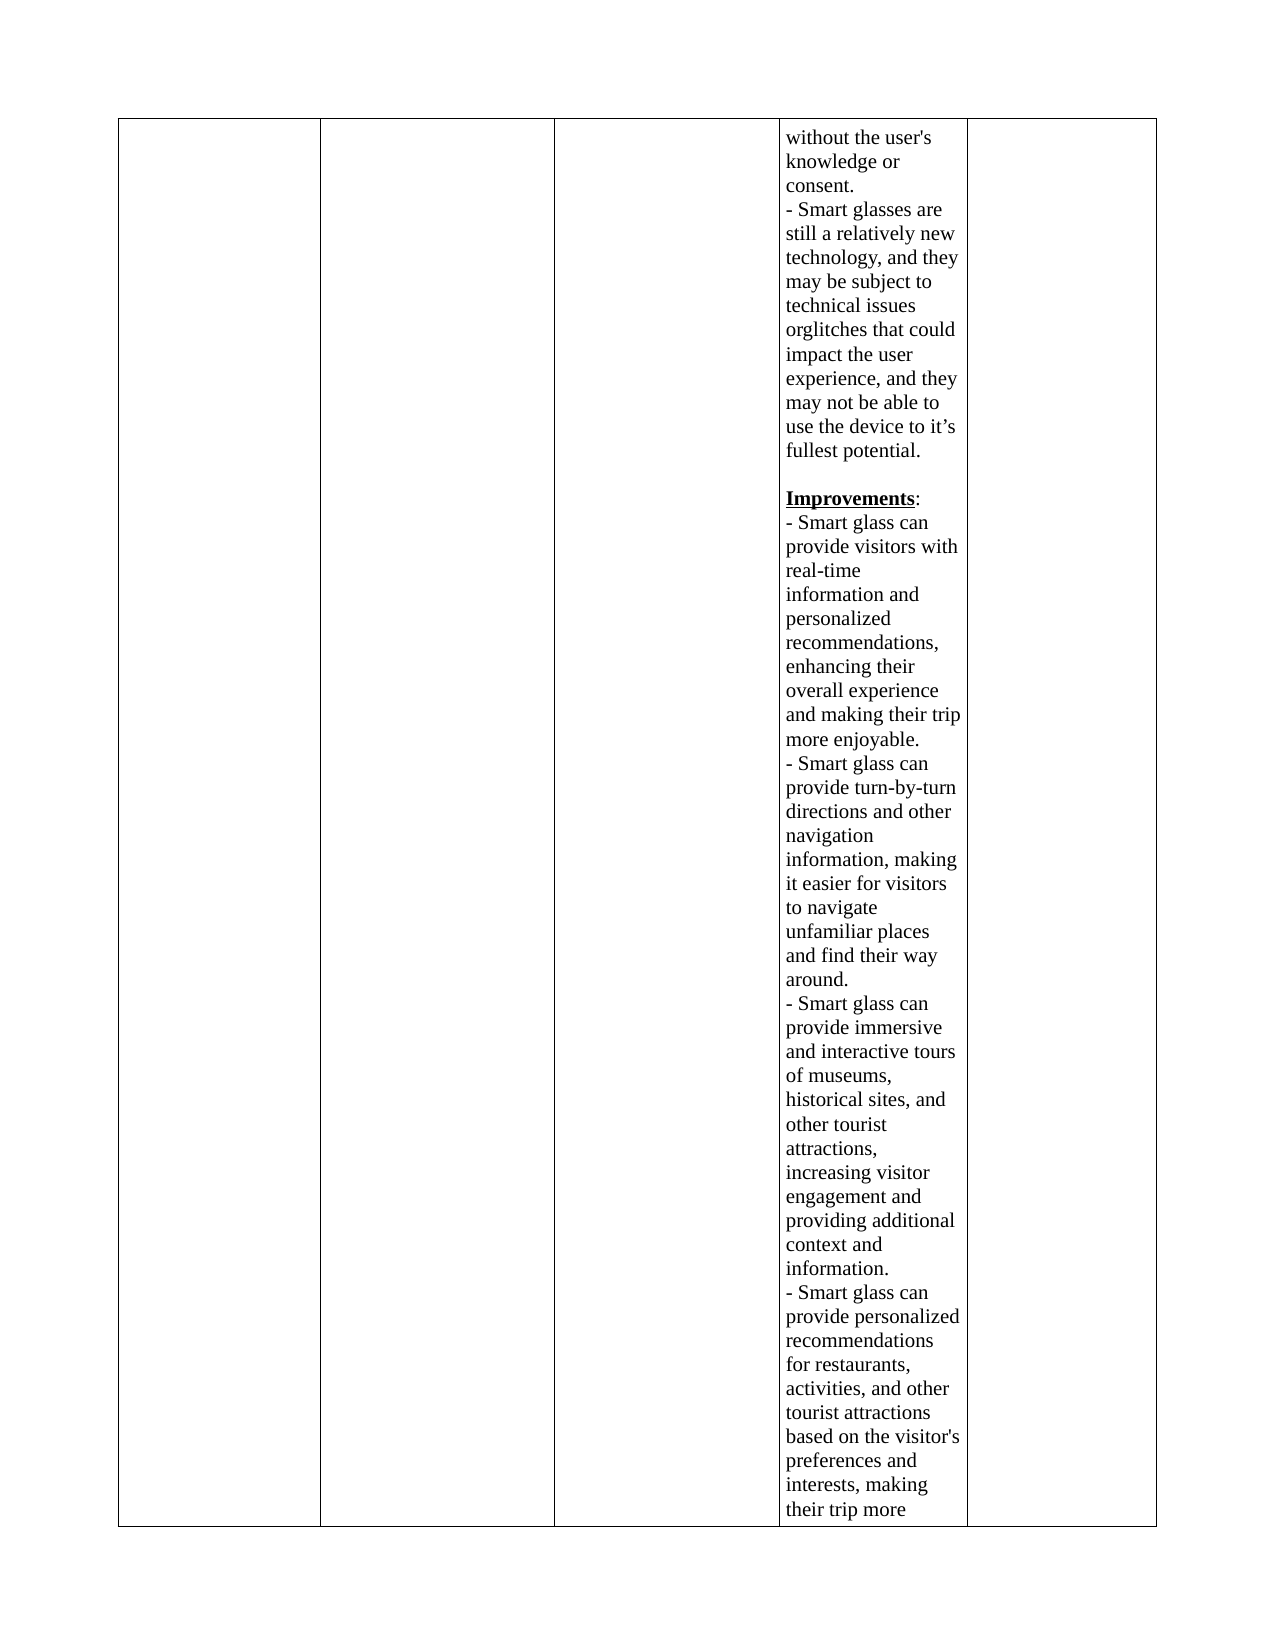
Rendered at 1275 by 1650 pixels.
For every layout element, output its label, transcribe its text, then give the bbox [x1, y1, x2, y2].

table_cell without the user's knowledge or consent. - Smart glasses are still a relatively new technology, and they may be subject to technical issues orglitches that could impact the user experience, and they may not be able to use the device to it’s fullest potential. Improvements: - Smart glass can provide visitors with real-time information and personalized recommendations, enhancing their overall experience and making their trip more enjoyable. - Smart glass can provide turn-by-turn directions and other navigation information, making it easier for visitors to navigate unfamiliar places and find their way around. - Smart glass can provide immersive and interactive tours of museums, historical sites, and other tourist attractions, increasing visitor engagement and providing additional context and information. - Smart glass can provide personalized recommendations for restaurants, activities, and other tourist attractions based on the visitor's preferences and interests, making their trip more [780, 119, 967, 1526]
table_cell [968, 119, 1156, 1526]
table_cell [555, 119, 779, 1526]
table_cell [321, 119, 554, 1526]
table_cell [119, 119, 320, 1526]
